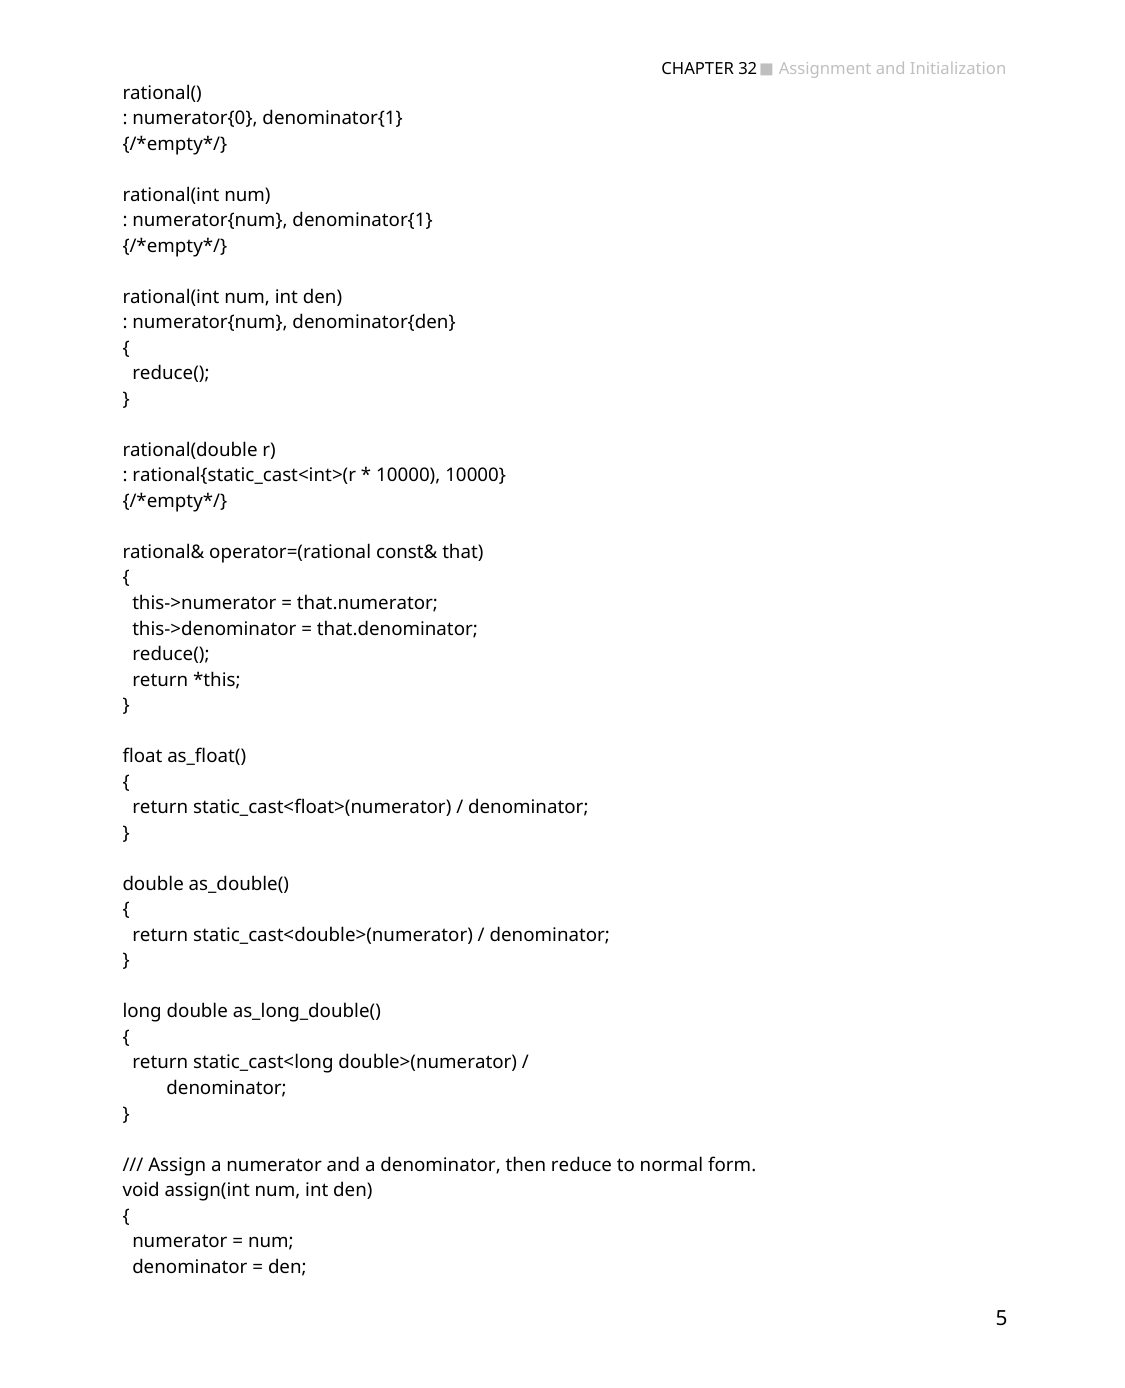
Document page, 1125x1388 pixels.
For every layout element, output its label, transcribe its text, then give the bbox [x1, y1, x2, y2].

text rational& operator=(rational const& that) [112, 538, 1012, 564]
text : rational{static_cast<int>(r * 10000), 10000} [112, 462, 1012, 487]
text { [112, 896, 1012, 921]
text rational(double r) [112, 436, 1012, 462]
text /// Assign a numerator and a denominator, then reduce to normal form. [112, 1151, 1012, 1176]
text } [112, 691, 1012, 717]
text } [112, 819, 1012, 844]
text double as_double() [112, 870, 1012, 896]
text reduce(); [112, 360, 1012, 385]
text float as_float() [112, 742, 1012, 768]
text this->numerator = that.numerator; [112, 589, 1012, 615]
text rational(int num) [112, 181, 1012, 207]
text this->denominator = that.denominator; [112, 615, 1012, 640]
text void assign(int num, int den) [112, 1176, 1012, 1202]
text rational(int num, int den) [112, 283, 1012, 309]
text long double as_long_double() [112, 998, 1012, 1023]
text : numerator{num}, denominator{den} [112, 309, 1012, 334]
text { [112, 564, 1012, 589]
text { [112, 1202, 1012, 1227]
text } [112, 385, 1012, 411]
text {/*empty*/} [112, 487, 1012, 513]
text {/*empty*/} [112, 232, 1012, 258]
text : numerator{num}, denominator{1} [112, 207, 1012, 232]
text return static_cast<double>(numerator) / denominator; [112, 921, 1012, 947]
text denominator; [112, 1074, 1012, 1100]
text return *this; [112, 666, 1012, 691]
text : numerator{0}, denominator{1} [112, 104, 1012, 130]
text return static_cast<float>(numerator) / denominator; [112, 793, 1012, 819]
text return static_cast<long double>(numerator) / [112, 1049, 1012, 1074]
text rational() [112, 79, 1012, 104]
text } [112, 947, 1012, 972]
text numerator = num; [112, 1227, 1012, 1253]
text { [112, 334, 1012, 360]
text } [112, 1100, 1012, 1125]
text { [112, 1023, 1012, 1049]
text { [112, 768, 1012, 793]
text reduce(); [112, 640, 1012, 666]
text {/*empty*/} [112, 130, 1012, 156]
text denominator = den; [112, 1253, 1012, 1278]
